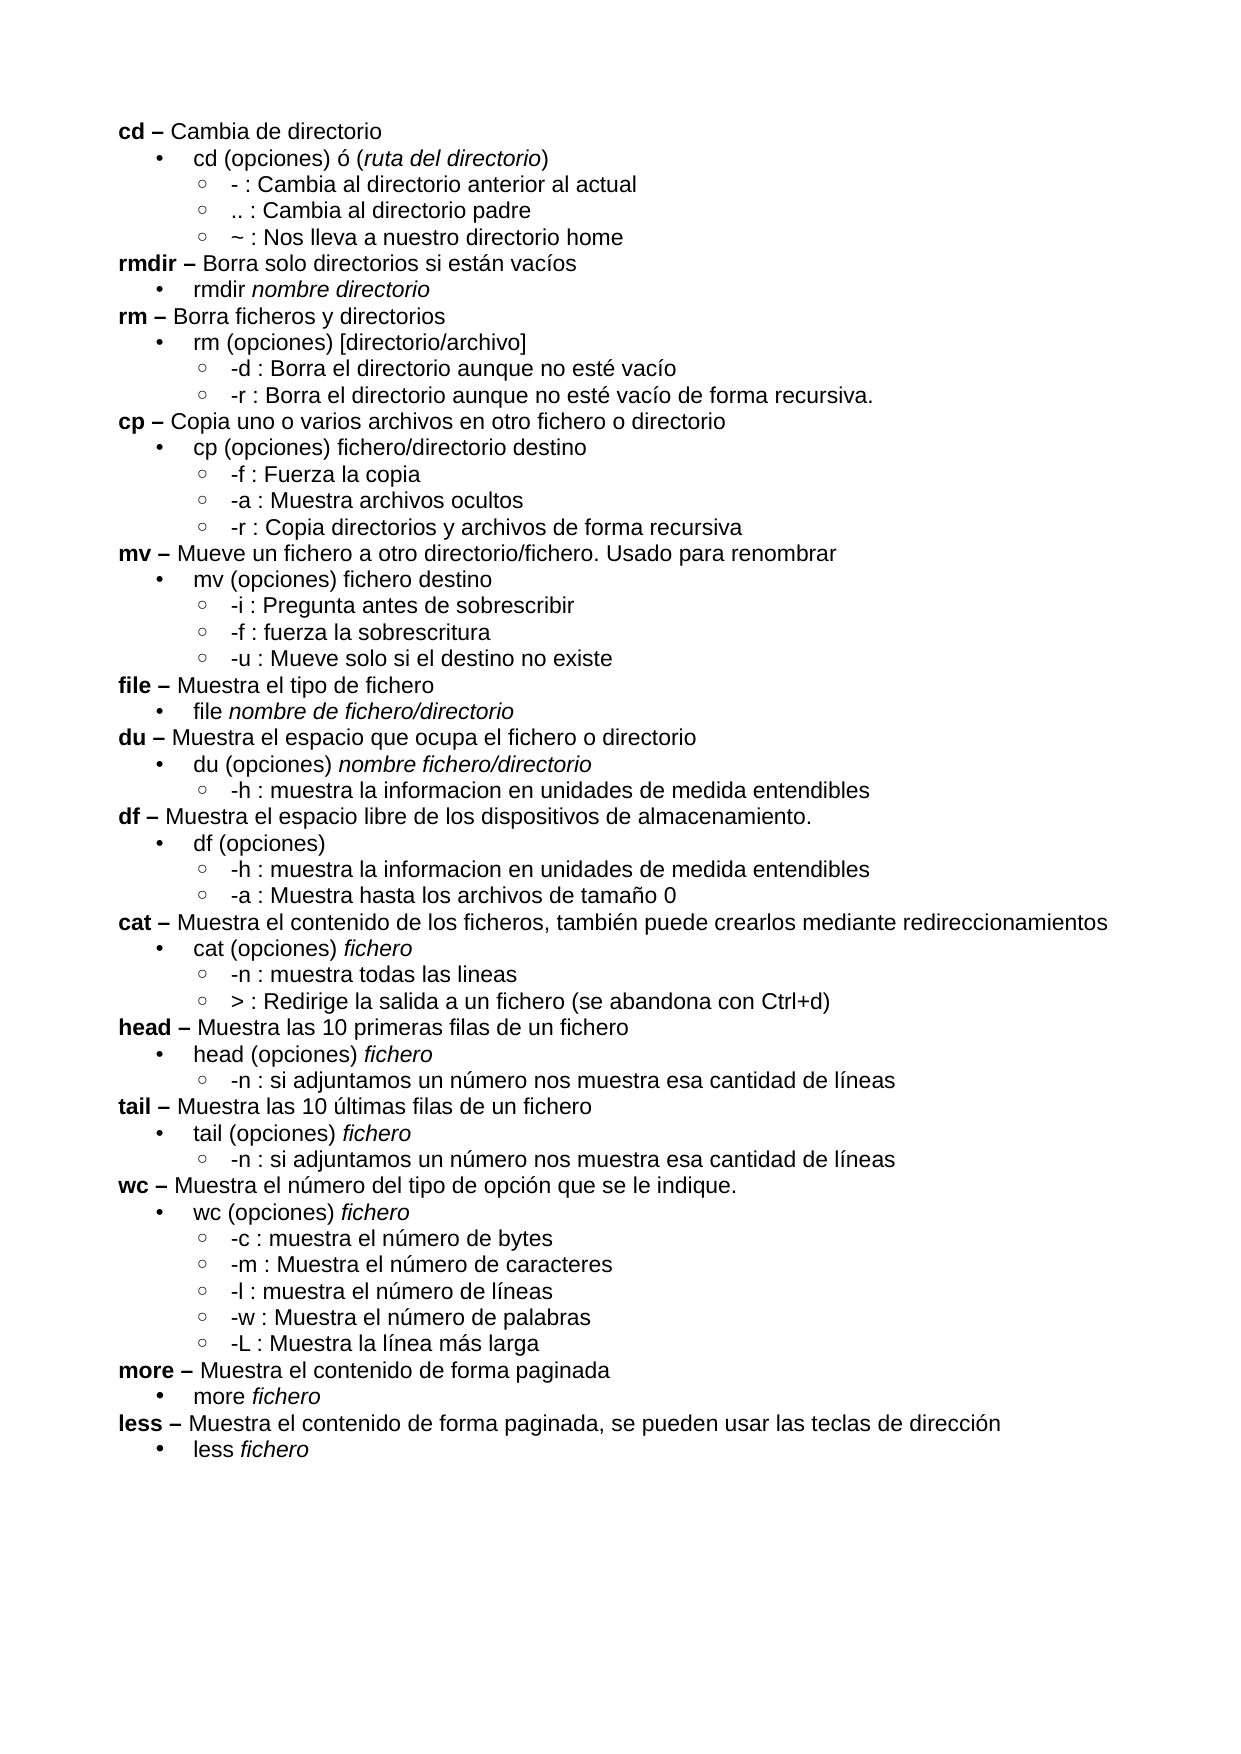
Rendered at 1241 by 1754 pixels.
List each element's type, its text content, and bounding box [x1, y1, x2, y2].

list rmdir nombre directorio [156, 276, 1122, 303]
list cp (opciones) fichero/directorio destino [156, 434, 1122, 461]
list -n : muestra todas las lineas [193, 961, 1122, 988]
list -h : muestra la informacion en unidades de medida entendibles [193, 777, 1122, 803]
list .. : Cambia al directorio padre [193, 197, 1122, 223]
list -n : si adjuntamos un número nos muestra esa cantidad de líneas [193, 1067, 1122, 1093]
list more fichero [156, 1383, 1122, 1410]
list -L : Muestra la línea más larga [193, 1330, 1122, 1357]
list -a : Muestra hasta los archivos de tamaño 0 [193, 882, 1122, 909]
list head (opciones) fichero [156, 1041, 1122, 1067]
text cd – Cambia de directorio [118, 118, 1122, 144]
list wc (opciones) fichero [156, 1199, 1122, 1225]
list -c : muestra el número de bytes [193, 1225, 1122, 1251]
text more – Muestra el contenido de forma paginada [118, 1357, 1122, 1383]
list file nombre de fichero/directorio [156, 698, 1122, 724]
text head – Muestra las 10 primeras filas de un fichero [118, 1014, 1122, 1041]
text rm – Borra ficheros y directorios [118, 303, 1122, 329]
text mv – Mueve un fichero a otro directorio/fichero. Usado para renombrar [118, 540, 1122, 566]
list mv (opciones) fichero destino [156, 566, 1122, 592]
list -h : muestra la informacion en unidades de medida entendibles [193, 856, 1122, 882]
text tail – Muestra las 10 últimas filas de un fichero [118, 1093, 1122, 1119]
list ~ : Nos lleva a nuestro directorio home [193, 223, 1122, 250]
text df – Muestra el espacio libre de los dispositivos de almacenamiento. [118, 803, 1122, 830]
list -f : Fuerza la copia [193, 461, 1122, 487]
text less – Muestra el contenido de forma paginada, se pueden usar las teclas de dirección [118, 1410, 1122, 1436]
list -a : Muestra archivos ocultos [193, 487, 1122, 513]
list tail (opciones) fichero [156, 1119, 1122, 1146]
list -r : Copia directorios y archivos de forma recursiva [193, 513, 1122, 540]
list -l : muestra el número de líneas [193, 1278, 1122, 1304]
list -i : Pregunta antes de sobrescribir [193, 592, 1122, 619]
list -m : Muestra el número de caracteres [193, 1251, 1122, 1278]
list rm (opciones) [directorio/archivo] [156, 329, 1122, 355]
list -u : Mueve solo si el destino no existe [193, 645, 1122, 672]
text du – Muestra el espacio que ocupa el fichero o directorio [118, 724, 1122, 751]
list du (opciones) nombre fichero/directorio [156, 751, 1122, 777]
list cd (opciones) ó (ruta del directorio) [156, 144, 1122, 171]
list - : Cambia al directorio anterior al actual [193, 171, 1122, 197]
text wc – Muestra el número del tipo de opción que se le indique. [118, 1172, 1122, 1199]
list df (opciones) [156, 830, 1122, 856]
text cat – Muestra el contenido de los ficheros, también puede crearlos mediante redireccionamientos [118, 909, 1122, 935]
list cat (opciones) fichero [156, 935, 1122, 961]
list -n : si adjuntamos un número nos muestra esa cantidad de líneas [193, 1146, 1122, 1172]
text rmdir – Borra solo directorios si están vacíos [118, 250, 1122, 276]
text file – Muestra el tipo de fichero [118, 672, 1122, 698]
list > : Redirige la salida a un fichero (se abandona con Ctrl+d) [193, 988, 1122, 1014]
list -f : fuerza la sobrescritura [193, 619, 1122, 645]
list -r : Borra el directorio aunque no esté vacío de forma recursiva. [193, 382, 1122, 408]
list -w : Muestra el número de palabras [193, 1304, 1122, 1330]
text cp – Copia uno o varios archivos en otro fichero o directorio [118, 408, 1122, 434]
list less fichero [156, 1436, 1122, 1463]
list -d : Borra el directorio aunque no esté vacío [193, 355, 1122, 382]
